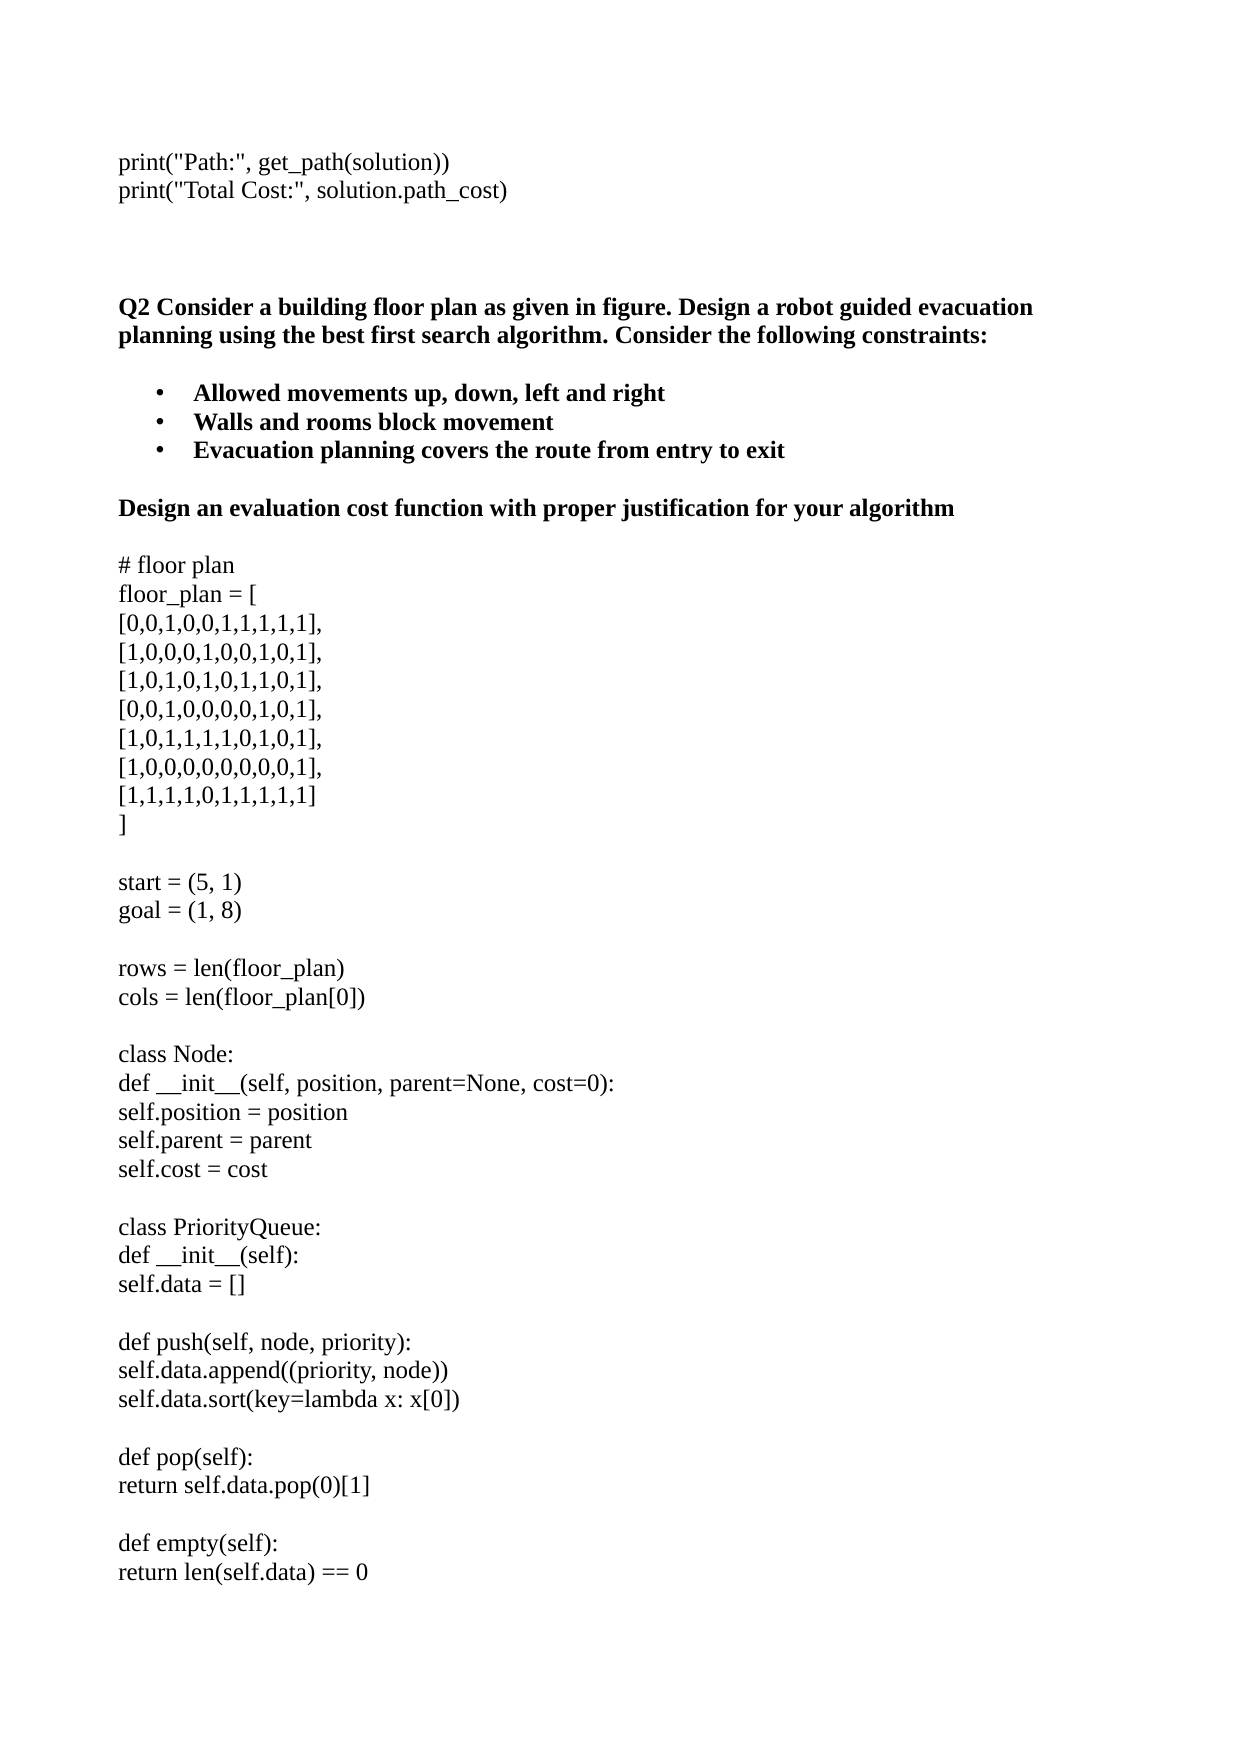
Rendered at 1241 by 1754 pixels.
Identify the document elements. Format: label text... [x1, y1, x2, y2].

text self.data = [] [118, 1269, 1122, 1298]
text print("Total Cost:", solution.path_cost) [118, 176, 1122, 204]
text goal = (1, 8) [118, 895, 1122, 924]
text def push(self, node, priority): [118, 1327, 1122, 1355]
text self.parent = parent [118, 1125, 1122, 1154]
text def pop(self): [118, 1442, 1122, 1470]
text Design an evaluation cost function with proper justification for your algorithm [118, 493, 1122, 522]
text [1,0,0,0,0,0,0,0,0,1], [118, 752, 1122, 780]
text start = (5, 1) [118, 867, 1122, 895]
text def empty(self): [118, 1528, 1122, 1557]
list Evacuation planning covers the route from entry to exit [156, 435, 1122, 464]
text return self.data.pop(0)[1] [118, 1470, 1122, 1499]
text return len(self.data) == 0 [118, 1557, 1122, 1585]
text floor_plan = [ [118, 579, 1122, 608]
text self.position = position [118, 1097, 1122, 1125]
text [0,0,1,0,0,0,0,1,0,1], [118, 694, 1122, 723]
text Q2 Consider a building floor plan as given in figure. Design a robot guided evacuation planning using the best first search algorithm. Consider the following constraints: [118, 292, 1122, 349]
text # floor plan [118, 550, 1122, 579]
text self.cost = cost [118, 1154, 1122, 1183]
text [0,0,1,0,0,1,1,1,1,1], [118, 608, 1122, 637]
text class PriorityQueue: [118, 1212, 1122, 1240]
text class Node: [118, 1039, 1122, 1068]
text [1,0,1,0,1,0,1,1,0,1], [118, 665, 1122, 694]
text ] [118, 809, 1122, 838]
text rows = len(floor_plan) [118, 953, 1122, 982]
text def __init__(self): [118, 1240, 1122, 1269]
text print("Path:", get_path(solution)) [118, 147, 1122, 176]
list Allowed movements up, down, left and right [156, 378, 1122, 407]
text self.data.append((priority, node)) [118, 1355, 1122, 1384]
text self.data.sort(key=lambda x: x[0]) [118, 1384, 1122, 1413]
list Walls and rooms block movement [156, 407, 1122, 435]
text [1,1,1,1,0,1,1,1,1,1] [118, 780, 1122, 809]
text [1,0,1,1,1,1,0,1,0,1], [118, 723, 1122, 752]
text def __init__(self, position, parent=None, cost=0): [118, 1068, 1122, 1097]
text [1,0,0,0,1,0,0,1,0,1], [118, 637, 1122, 665]
text cols = len(floor_plan[0]) [118, 982, 1122, 1010]
